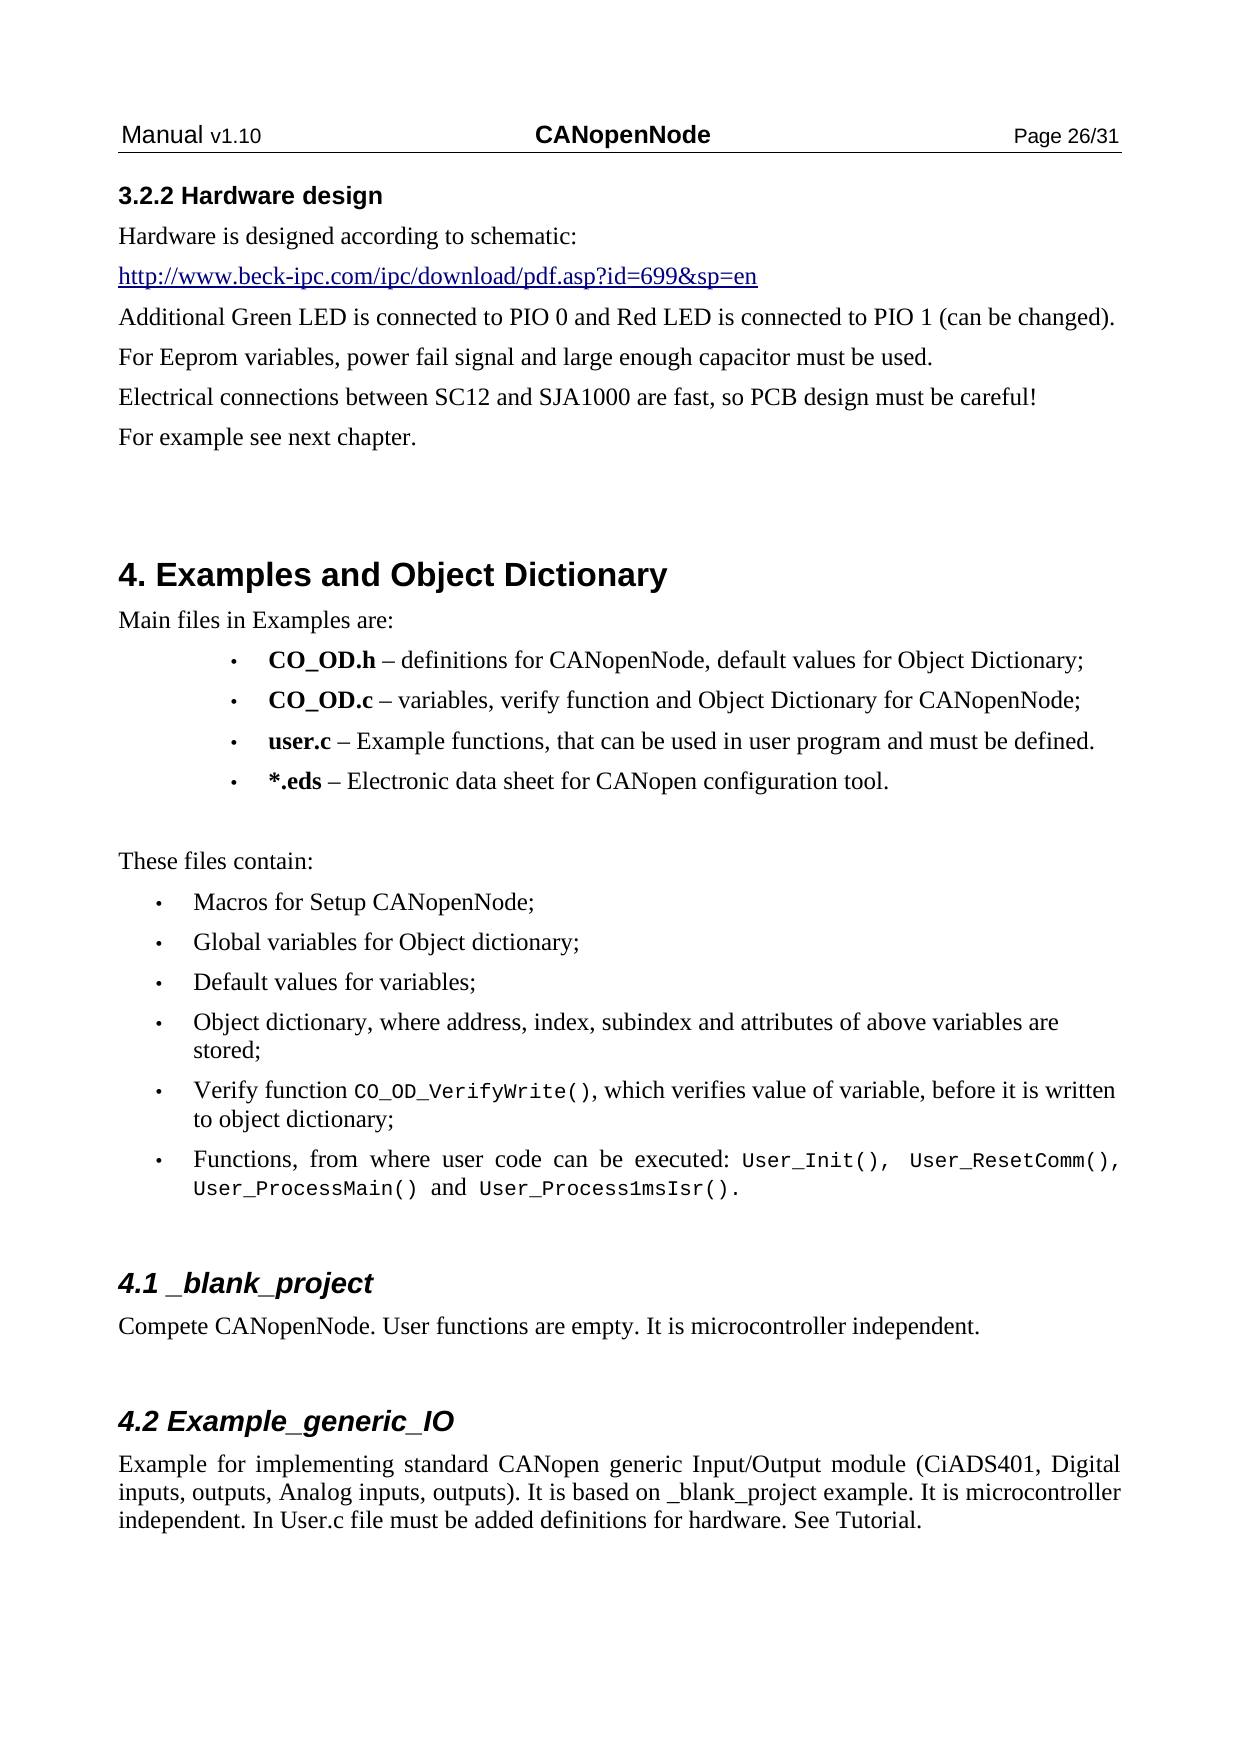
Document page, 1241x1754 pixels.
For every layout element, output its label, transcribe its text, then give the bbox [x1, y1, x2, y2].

text http://www.beck-ipc.com/ipc/download/pdf.asp?id=699&sp=en [118, 262, 1122, 290]
list user.c – Example functions, that can be used in user program and must be defined. [231, 727, 1122, 754]
list Default values for variables; [156, 968, 1122, 996]
text Hardware is designed according to schematic: [118, 222, 1122, 250]
subtitle 4.1 _blank_project [118, 1267, 1122, 1300]
text Main files in Examples are: [118, 606, 1122, 634]
list Global variables for Object dictionary; [156, 928, 1122, 956]
text Electrical connections between SC12 and SJA1000 are fast, so PCB design must be careful! [118, 383, 1122, 411]
text Example for implementing standard CANopen generic Input/Output module (CiADS401, Digital inputs, outputs, Analog inputs, outputs). It is based on _blank_project example. It is microcontroller independent. In User.c file must be added definitions for hardware. See Tutorial. [118, 1451, 1122, 1534]
list Macros for Setup CANopenNode; [156, 888, 1122, 915]
list Functions, from where user code can be executed: User_Init(), User_ResetComm(), User_ProcessMain() and User_Process1msIsr(). [156, 1145, 1122, 1202]
list *.eds – Electronic data sheet for CANopen configuration tool. [231, 767, 1122, 795]
list Object dictionary, where address, index, subindex and attributes of above variables are stored; [156, 1008, 1122, 1064]
text For Eeprom variables, power fail signal and large enough capacitor must be used. [118, 343, 1122, 371]
list Verify function CO_OD_VerifyWrite(), which verifies value of variable, before it is written to object dictionary; [156, 1076, 1122, 1132]
subtitle 4.2 Example_generic_IO [118, 1405, 1122, 1438]
text Additional Green LED is connected to PIO 0 and Red LED is connected to PIO 1 (can be changed). [118, 303, 1122, 330]
list CO_OD.c – variables, verify function and Object Dictionary for CANopenNode; [231, 687, 1122, 714]
subtitle 3.2.2 Hardware design [118, 182, 1122, 210]
subtitle 4. Examples and Object Dictionary [118, 556, 1122, 594]
list CO_OD.h – definitions for CANopenNode, default values for Object Dictionary; [231, 646, 1122, 674]
text These files contain: [118, 847, 1122, 875]
text For example see next chapter. [118, 423, 1122, 451]
text Compete CANopenNode. User functions are empty. It is microcontroller independent. [118, 1312, 1122, 1340]
